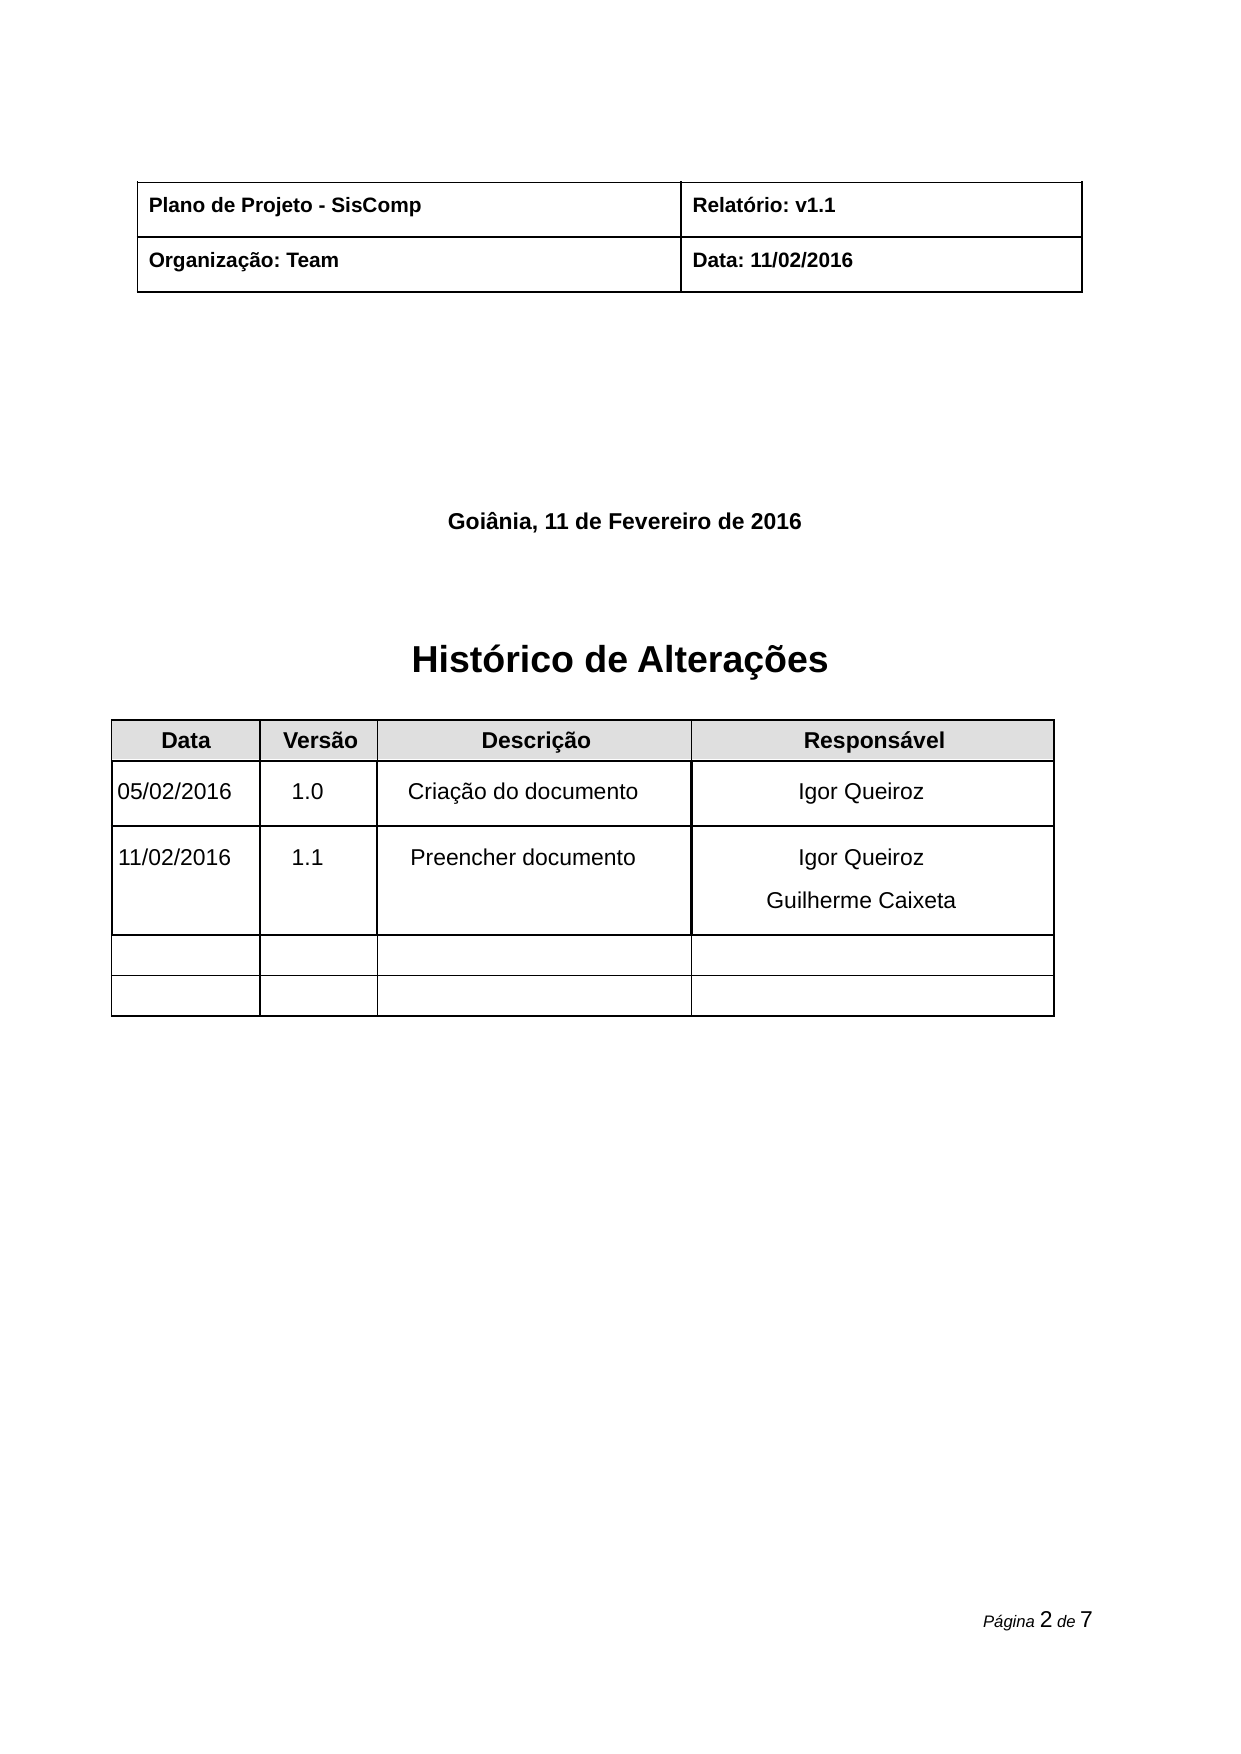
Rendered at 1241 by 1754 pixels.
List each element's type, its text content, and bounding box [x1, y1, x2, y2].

table_cell [692, 936, 1053, 974]
text Goiânia, 11 de Fevereiro de 2016 [448, 508, 1093, 534]
table_cell [261, 936, 377, 974]
table_cell Preencher documento [378, 827, 690, 933]
table_header Versão [261, 721, 377, 759]
table_cell [112, 976, 259, 1015]
table_header Data [112, 721, 259, 759]
table_cell [112, 936, 259, 974]
table_cell [692, 976, 1053, 1015]
table_cell 11/02/2016 [113, 827, 259, 933]
table_cell [261, 976, 377, 1015]
table_cell Criação do documento [378, 762, 690, 825]
table_cell [378, 936, 691, 974]
text Histórico de Alterações [148, 637, 1093, 680]
table_cell 1.1 [261, 827, 376, 933]
table_header Descrição [378, 721, 691, 759]
table_cell 1.0 [261, 762, 376, 825]
table_header Responsável [692, 721, 1053, 759]
table_cell Igor Queiroz Guilherme Caixeta [693, 827, 1053, 933]
table_cell 05/02/2016 [113, 762, 259, 825]
table_cell [378, 976, 691, 1015]
table_cell Igor Queiroz [693, 762, 1053, 825]
